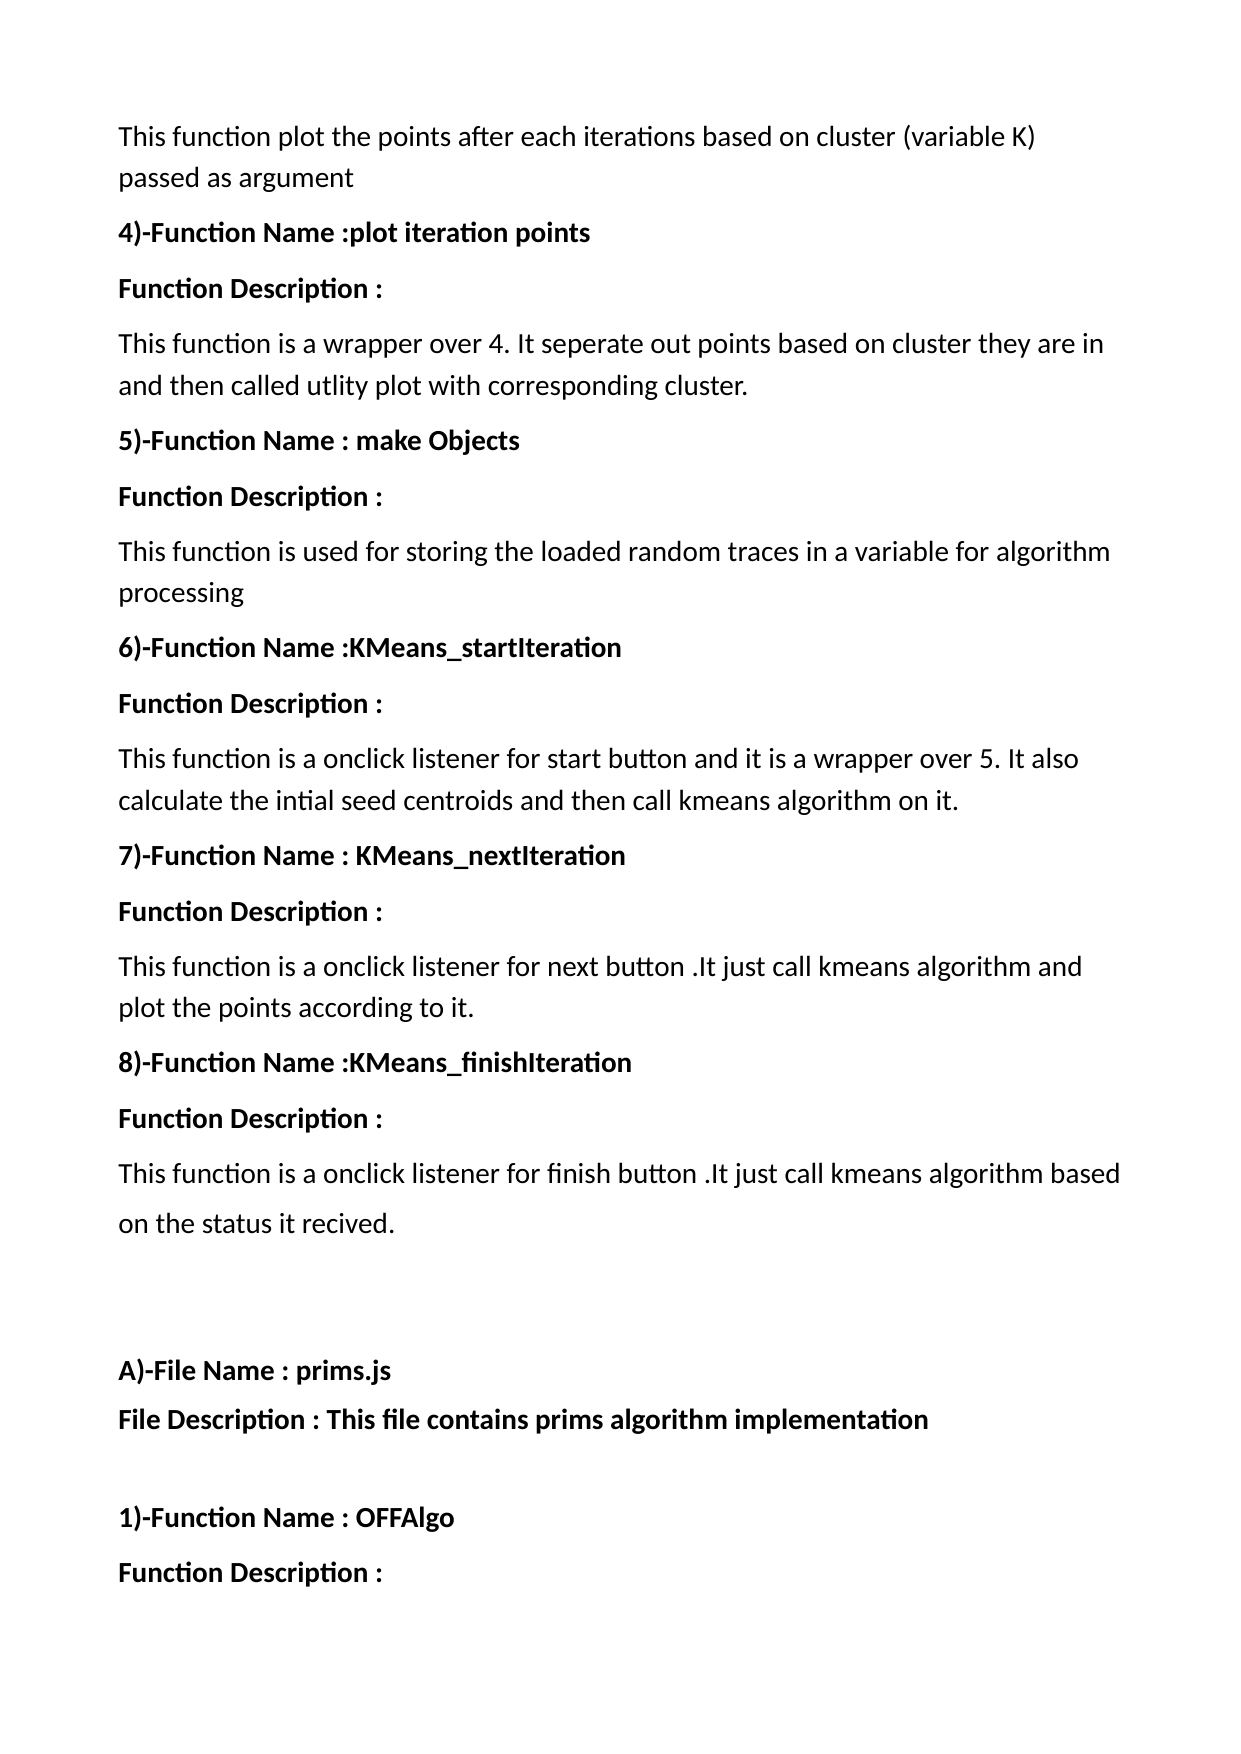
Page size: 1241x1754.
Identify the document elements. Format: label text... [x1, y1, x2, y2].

text 5)-Function Name : make Objects [118, 422, 1122, 458]
text This function plot the points after each iterations based on cluster (variable K) passed as argument [118, 118, 1122, 195]
text A)-File Name : prims.js [118, 1352, 1122, 1387]
text 6)-Function Name :KMeans_startIteration [118, 629, 1122, 665]
text Function Description : [118, 270, 1122, 306]
text Function Description : [118, 685, 1122, 721]
text This function is a onclick listener for next button .It just call kmeans algorithm and plot the points according to it. [118, 948, 1122, 1025]
text Function Description : [118, 1554, 1122, 1590]
text This function is used for storing the loaded random traces in a variable for algorithm processing [118, 533, 1122, 610]
text This function is a wrapper over 4. It seperate out points based on cluster they are in and then called utlity plot with corresponding cluster. [118, 326, 1122, 402]
text 1)-Function Name : OFFAlgo [118, 1499, 1122, 1535]
text File Description : This file contains prims algorithm implementation [118, 1401, 1122, 1437]
text 4)-Function Name :plot iteration points [118, 214, 1122, 250]
text Function Description : [118, 1100, 1122, 1136]
text This function is a onclick listener for finish button .It just call kmeans algorithm based on the status it recived. [118, 1156, 1122, 1240]
text 8)-Function Name :KMeans_finishIteration [118, 1044, 1122, 1080]
text 7)-Function Name : KMeans_nextIteration [118, 837, 1122, 873]
text Function Description : [118, 478, 1122, 513]
text This function is a onclick listener for start button and it is a wrapper over 5. It also calculate the intial seed centroids and then call kmeans algorithm on it. [118, 741, 1122, 817]
text Function Description : [118, 893, 1122, 928]
